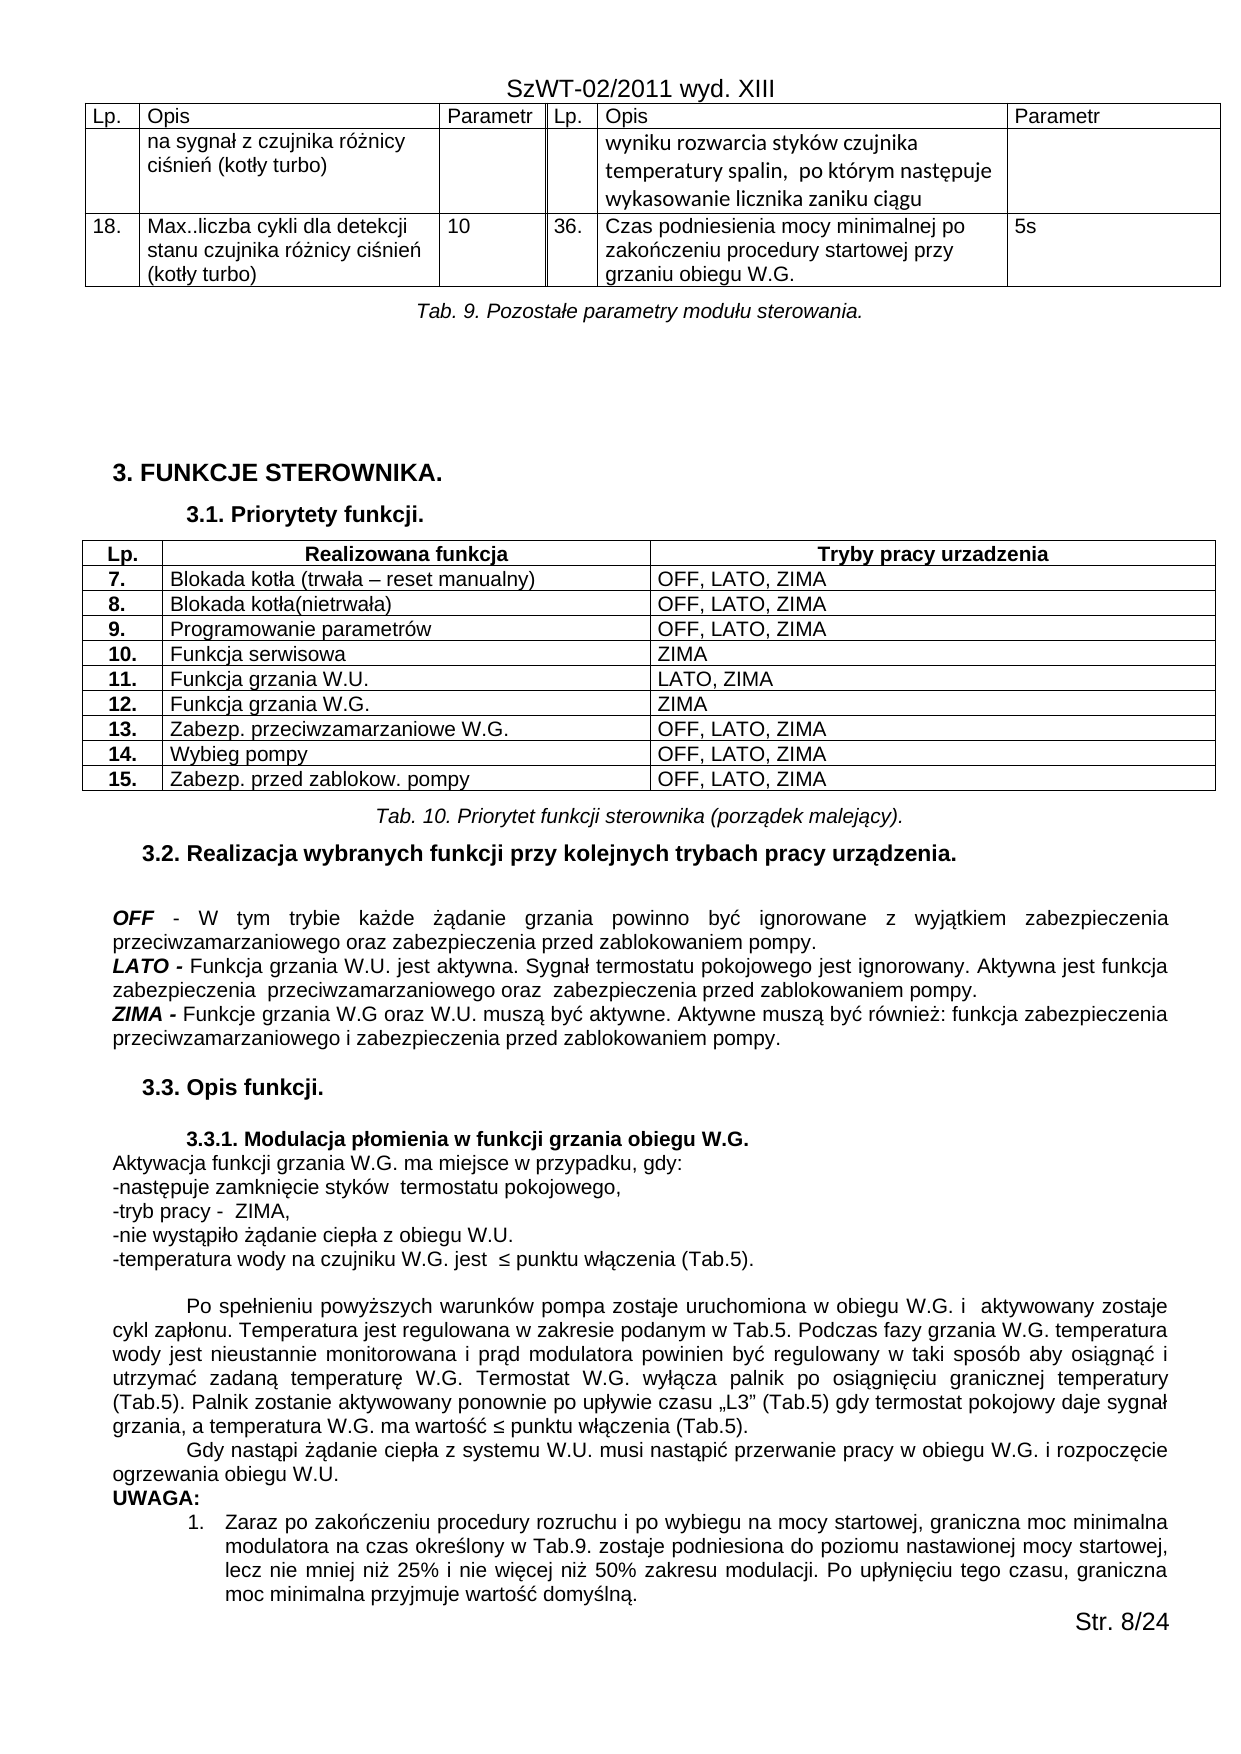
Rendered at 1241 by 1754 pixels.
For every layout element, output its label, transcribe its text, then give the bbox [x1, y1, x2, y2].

table_cell [440, 129, 545, 213]
table_cell ZIMA [651, 641, 1215, 665]
table_cell [83, 741, 162, 765]
table_header Lp. [86, 104, 139, 127]
table_cell 36. [548, 214, 597, 286]
table_cell Funkcja grzania W.G. [163, 691, 650, 715]
table_cell Zabezp. przed zablokow. pompy [163, 766, 650, 790]
table_cell [83, 716, 162, 740]
table_cell Czas podniesienia mocy minimalnej po zakończeniu procedury startowej przy grzaniu obiegu W.G. [598, 214, 1007, 286]
text -następuje zamknięcie styków termostatu pokojowego, [112, 1174, 1169, 1198]
table_header Parametr [1008, 104, 1220, 127]
table_cell [83, 566, 162, 590]
text Gdy nastąpi żądanie ciepła z systemu W.U. musi nastąpić przerwanie pracy w obiegu W.G. i rozpoczęcie ogrzewania obiegu W.U. [112, 1438, 1169, 1486]
table_header Opis [598, 104, 1007, 127]
text UWAGA: [112, 1486, 1169, 1510]
table_cell [86, 129, 139, 213]
table_cell [83, 616, 162, 640]
table_cell ZIMA [651, 691, 1215, 715]
subtitle 3.2. Realizacja wybranych funkcji przy kolejnych trybach pracy urządzenia. [142, 840, 1169, 867]
table_cell 18. [86, 214, 139, 286]
table_cell OFF, LATO, ZIMA [651, 716, 1215, 740]
table_cell 5s [1008, 214, 1220, 286]
table_cell [83, 591, 162, 615]
table_cell 10 [440, 214, 545, 286]
table_cell [548, 129, 597, 213]
table_cell Funkcja serwisowa [163, 641, 650, 665]
text LATO - Funkcja grzania W.U. jest aktywna. Sygnał termostatu pokojowego jest ignorowany. Aktywna jest funkcja zabezpieczenia przeciwzamarzaniowego oraz zabezpieczenia przed zablokowaniem pompy. [112, 954, 1169, 1002]
subtitle 3. FUNKCJE STEROWNIKA. [112, 458, 1169, 486]
table_header Lp. [548, 104, 597, 127]
text Tab. 9. Pozostałe parametry modułu sterowania. [112, 299, 1169, 323]
text OFF - W tym trybie każde żądanie grzania powinno być ignorowane z wyjątkiem zabezpieczenia przeciwzamarzaniowego oraz zabezpieczenia przed zablokowaniem pompy. [112, 906, 1169, 954]
table_cell [1008, 129, 1220, 213]
table_cell Blokada kotła(nietrwała) [163, 591, 650, 615]
table_cell [83, 641, 162, 665]
text -temperatura wody na czujniku W.G. jest ≤ punktu włączenia (Tab.5). [112, 1246, 1169, 1270]
table_cell OFF, LATO, ZIMA [651, 741, 1215, 765]
table_cell OFF, LATO, ZIMA [651, 591, 1215, 615]
table_cell wyniku rozwarcia styków czujnika temperatury spalin, po którym następuje wykasowanie licznika zaniku ciągu [598, 129, 1007, 213]
text Tab. 10. Priorytet funkcji sterownika (porządek malejący). [112, 804, 1169, 828]
table_cell Programowanie parametrów [163, 616, 650, 640]
table_cell [83, 666, 162, 690]
table_cell Zabezp. przeciwzamarzaniowe W.G. [163, 716, 650, 740]
table_cell OFF, LATO, ZIMA [651, 616, 1215, 640]
table_cell Blokada kotła (trwała – reset manualny) [163, 566, 650, 590]
table_cell LATO, ZIMA [651, 666, 1215, 690]
text Aktywacja funkcji grzania W.G. ma miejsce w przypadku, gdy: [112, 1151, 1169, 1174]
table_cell Max..liczba cykli dla detekcji stanu czujnika różnicy ciśnień (kotły turbo) [140, 214, 439, 286]
text -nie wystąpiło żądanie ciepła z obiegu W.U. [112, 1222, 1169, 1246]
table_cell OFF, LATO, ZIMA [651, 766, 1215, 790]
list Zaraz po zakończeniu procedury rozruchu i po wybiegu na mocy startowej, graniczna moc minimalna modulatora na czas określony w Tab.9. zostaje podniesiona do poziomu nastawionej mocy startowej, lecz nie mniej niż 25% i nie więcej niż 50% zakresu modulacji. Po upłynięciu tego czasu, graniczna moc minimalna przyjmuje wartość domyślną. [187, 1510, 1169, 1606]
subtitle 3.3. Opis funkcji. [142, 1074, 1169, 1100]
table_cell [83, 766, 162, 790]
subtitle 3.3.1. Modulacja płomienia w funkcji grzania obiegu W.G. [186, 1127, 1169, 1151]
table_header Parametr [440, 104, 545, 127]
table_header Realizowana funkcja [163, 541, 650, 565]
text ZIMA - Funkcje grzania W.G oraz W.U. muszą być aktywne. Aktywne muszą być również: funkcja zabezpieczenia przeciwzamarzaniowego i zabezpieczenia przed zablokowaniem pompy. [112, 1002, 1169, 1050]
table_header Lp. [83, 541, 162, 565]
table_cell Funkcja grzania W.U. [163, 666, 650, 690]
table_cell OFF, LATO, ZIMA [651, 566, 1215, 590]
table_header Opis [140, 104, 439, 127]
text -tryb pracy - ZIMA, [112, 1198, 1169, 1222]
table_cell [83, 691, 162, 715]
subtitle 3.1. Priorytety funkcji. [112, 501, 1169, 527]
table_header Tryby pracy urzadzenia [651, 541, 1215, 565]
table_cell na sygnał z czujnika różnicy ciśnień (kotły turbo) [140, 129, 439, 213]
table_cell Wybieg pompy [163, 741, 650, 765]
text Po spełnieniu powyższych warunków pompa zostaje uruchomiona w obiegu W.G. i aktywowany zostaje cykl zapłonu. Temperatura jest regulowana w zakresie podanym w Tab.5. Podczas fazy grzania W.G. temperatura wody jest nieustannie monitorowana i prąd modulatora powinien być regulowany w taki sposób aby osiągnąć i utrzymać zadaną temperaturę W.G. Termostat W.G. wyłącza palnik po osiągnięciu granicznej temperatury (Tab.5). Palnik zostanie aktywowany ponownie po upływie czasu „L3” (Tab.5) gdy termostat pokojowy daje sygnał grzania, a temperatura W.G. ma wartość ≤ punktu włączenia (Tab.5). [112, 1294, 1169, 1438]
